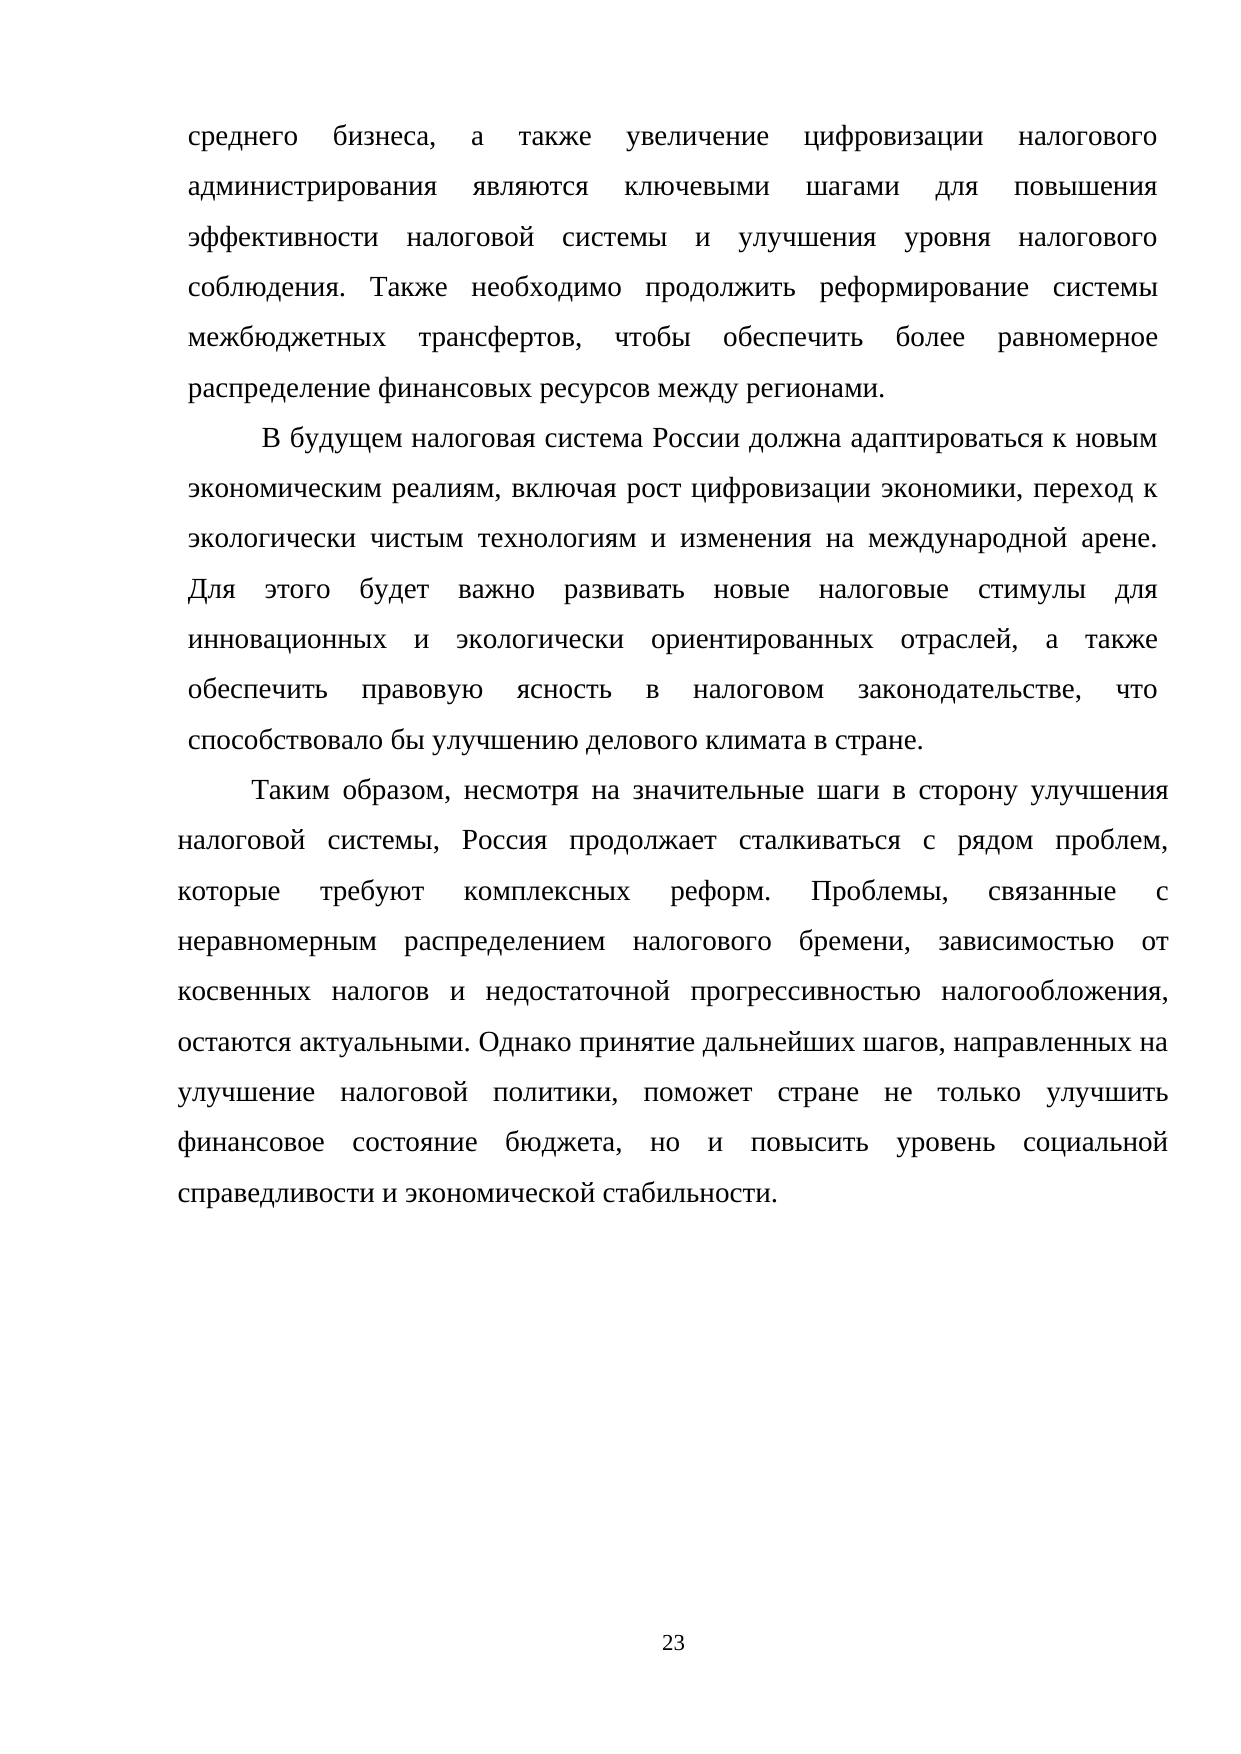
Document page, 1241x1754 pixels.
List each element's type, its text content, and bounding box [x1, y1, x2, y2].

text среднего бизнеса, а также увеличение цифровизации налогового администрирования являются ключевыми шагами для повышения эффективности налоговой системы и улучшения уровня налогового соблюдения. Также необходимо продолжить реформирование системы межбюджетных трансфертов, чтобы обеспечить более равномерное распределение финансовых ресурсов между регионами. [188, 118, 1158, 403]
text В будущем налоговая система России должна адаптироваться к новым экономическим реалиям, включая рост цифровизации экономики, переход к экологически чистым технологиям и изменения на международной арене. Для этого будет важно развивать новые налоговые стимулы для инновационных и экологически ориентированных отраслей, а также обеспечить правовую ясность в налоговом законодательстве, что способствовало бы улучшению делового климата в стране. [188, 420, 1158, 755]
text Таким образом, несмотря на значительные шаги в сторону улучшения налоговой системы, Россия продолжает сталкиваться с рядом проблем, которые требуют комплексных реформ. Проблемы, связанные с неравномерным распределением налогового бремени, зависимостью от косвенных налогов и недостаточной прогрессивностью налогообложения, остаются актуальными. Однако принятие дальнейших шагов, направленных на улучшение налоговой политики, поможет стране не только улучшить финансовое состояние бюджета, но и повысить уровень социальной справедливости и экономической стабильности. [177, 772, 1169, 1208]
